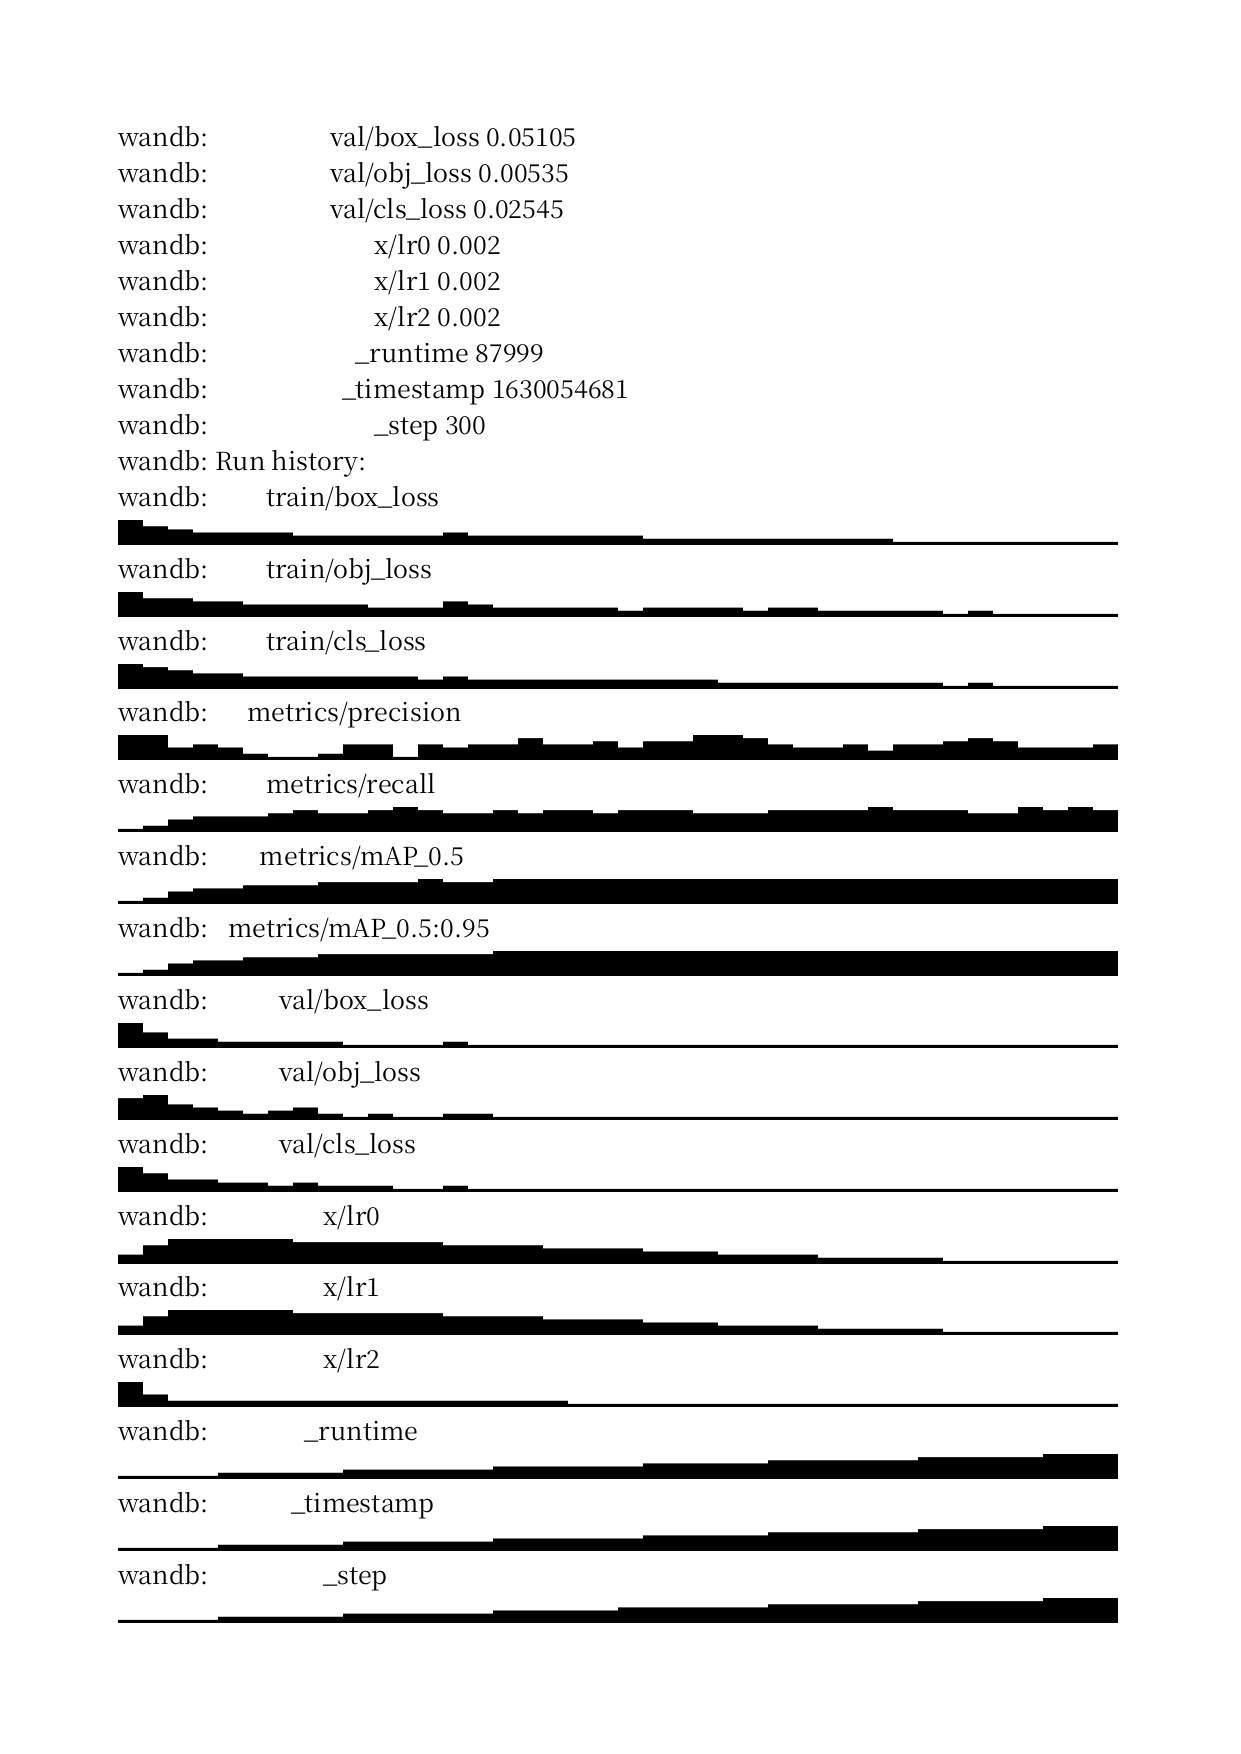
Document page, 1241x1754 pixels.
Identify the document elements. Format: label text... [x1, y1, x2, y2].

text wandb: _step ▁▁▁▁▂▂▂▂▂▃▃▃▃▃▃▄▄▄▄▄▅▅▅▅▅▅▆▆▆▆▆▆▇▇▇▇▇███ [118, 1556, 1122, 1627]
text wandb: val/obj_loss 0.00535 [118, 154, 1122, 190]
text wandb: metrics/mAP_0.5:0.95 ▁▂▄▅▅▆▆▆▇▇▇▇▇▇▇█████████████████████████ [118, 909, 1122, 981]
text wandb: metrics/recall ▁▂▄▅▅▅▆▇▆▆▇█▇▆▆▇▆▇▇▆▇▇▇▆▆▆▇▇▇▇█▇▇▇▆▆█▇█▇ [118, 765, 1122, 837]
text wandb: train/obj_loss █▆▆▅▅▄▄▄▄▄▃▃▃▅▄▃▃▃▃▃▂▃▃▃▃▂▃▃▂▂▂▂▂▁▂▁▁▁▁▁ [118, 549, 1122, 621]
text wandb: train/cls_loss █▇▆▅▅▄▄▄▄▄▄▄▃▄▃▃▃▃▃▃▃▃▃▃▂▂▂▂▂▂▂▂▂▁▂▁▁▁▁▁ [118, 621, 1122, 693]
text wandb: _runtime 87999 [118, 334, 1122, 370]
text wandb: x/lr1 0.002 [118, 262, 1122, 298]
text wandb: train/box_loss █▆▅▄▄▄▄▃▃▃▃▃▃▄▃▃▃▃▃▃▃▂▂▂▂▂▂▂▂▂▂▁▁▁▁▁▁▁▁▁ [118, 477, 1122, 549]
text wandb: val/obj_loss ▇█▅▄▃▂▃▄▂▁▂▁▁▂▂▁▁▁▁▁▁▁▁▁▁▁▁▁▁▁▁▁▁▁▁▁▁▁▁▁ [118, 1052, 1122, 1124]
text wandb: metrics/mAP_0.5 ▁▂▄▅▅▆▆▆▇▇▇▇█▇▇█████████████████████████ [118, 837, 1122, 909]
text wandb: _runtime ▁▁▁▁▂▂▂▂▂▃▃▃▃▃▃▄▄▄▄▄▄▅▅▅▅▅▆▆▆▆▆▆▇▇▇▇▇███ [118, 1412, 1122, 1484]
text wandb: Run history: [118, 442, 1122, 477]
text wandb: x/lr2 0.002 [118, 298, 1122, 334]
text wandb: x/lr0 ▃▆█████▇▇▇▇▇▇▆▆▆▆▅▅▅▅▄▄▄▃▃▃▃▂▂▂▂▂▁▁▁▁▁▁▁ [118, 1196, 1122, 1268]
text wandb: _timestamp 1630054681 [118, 370, 1122, 406]
text wandb: x/lr0 0.002 [118, 226, 1122, 262]
text wandb: val/box_loss █▅▃▃▂▂▂▂▂▁▁▁▁▂▁▁▁▁▁▁▁▁▁▁▁▁▁▁▁▁▁▁▁▁▁▁▁▁▁▁ [118, 981, 1122, 1052]
text wandb: val/cls_loss 0.02545 [118, 190, 1122, 226]
text wandb: metrics/precision ██▄▅▄▂▁▁▂▅▅▁▅▄▅▅▇▅▅▆▄▆▆██▇▅▄▄▅▃▅▅▆▇▆▄▄▄▅ [118, 693, 1122, 765]
text wandb: x/lr1 ▃▆█████▇▇▇▇▇▇▆▆▆▆▅▅▅▅▄▄▄▃▃▃▃▂▂▂▂▂▁▁▁▁▁▁▁ [118, 1268, 1122, 1340]
text wandb: x/lr2 █▄▂▂▂▂▂▂▂▂▂▂▂▂▂▂▂▂▁▁▁▁▁▁▁▁▁▁▁▁▁▁▁▁▁▁▁▁▁▁ [118, 1340, 1122, 1412]
text wandb: val/cls_loss █▆▄▄▃▃▂▃▂▂▂▁▁▂▁▁▁▁▁▁▁▁▁▁▁▁▁▁▁▁▁▁▁▁▁▁▁▁▁▁ [118, 1124, 1122, 1196]
text wandb: _timestamp ▁▁▁▁▂▂▂▂▂▃▃▃▃▃▃▄▄▄▄▄▄▅▅▅▅▅▆▆▆▆▆▆▇▇▇▇▇███ [118, 1484, 1122, 1556]
text wandb: _step 300 [118, 406, 1122, 442]
text wandb: val/box_loss 0.05105 [118, 118, 1122, 154]
